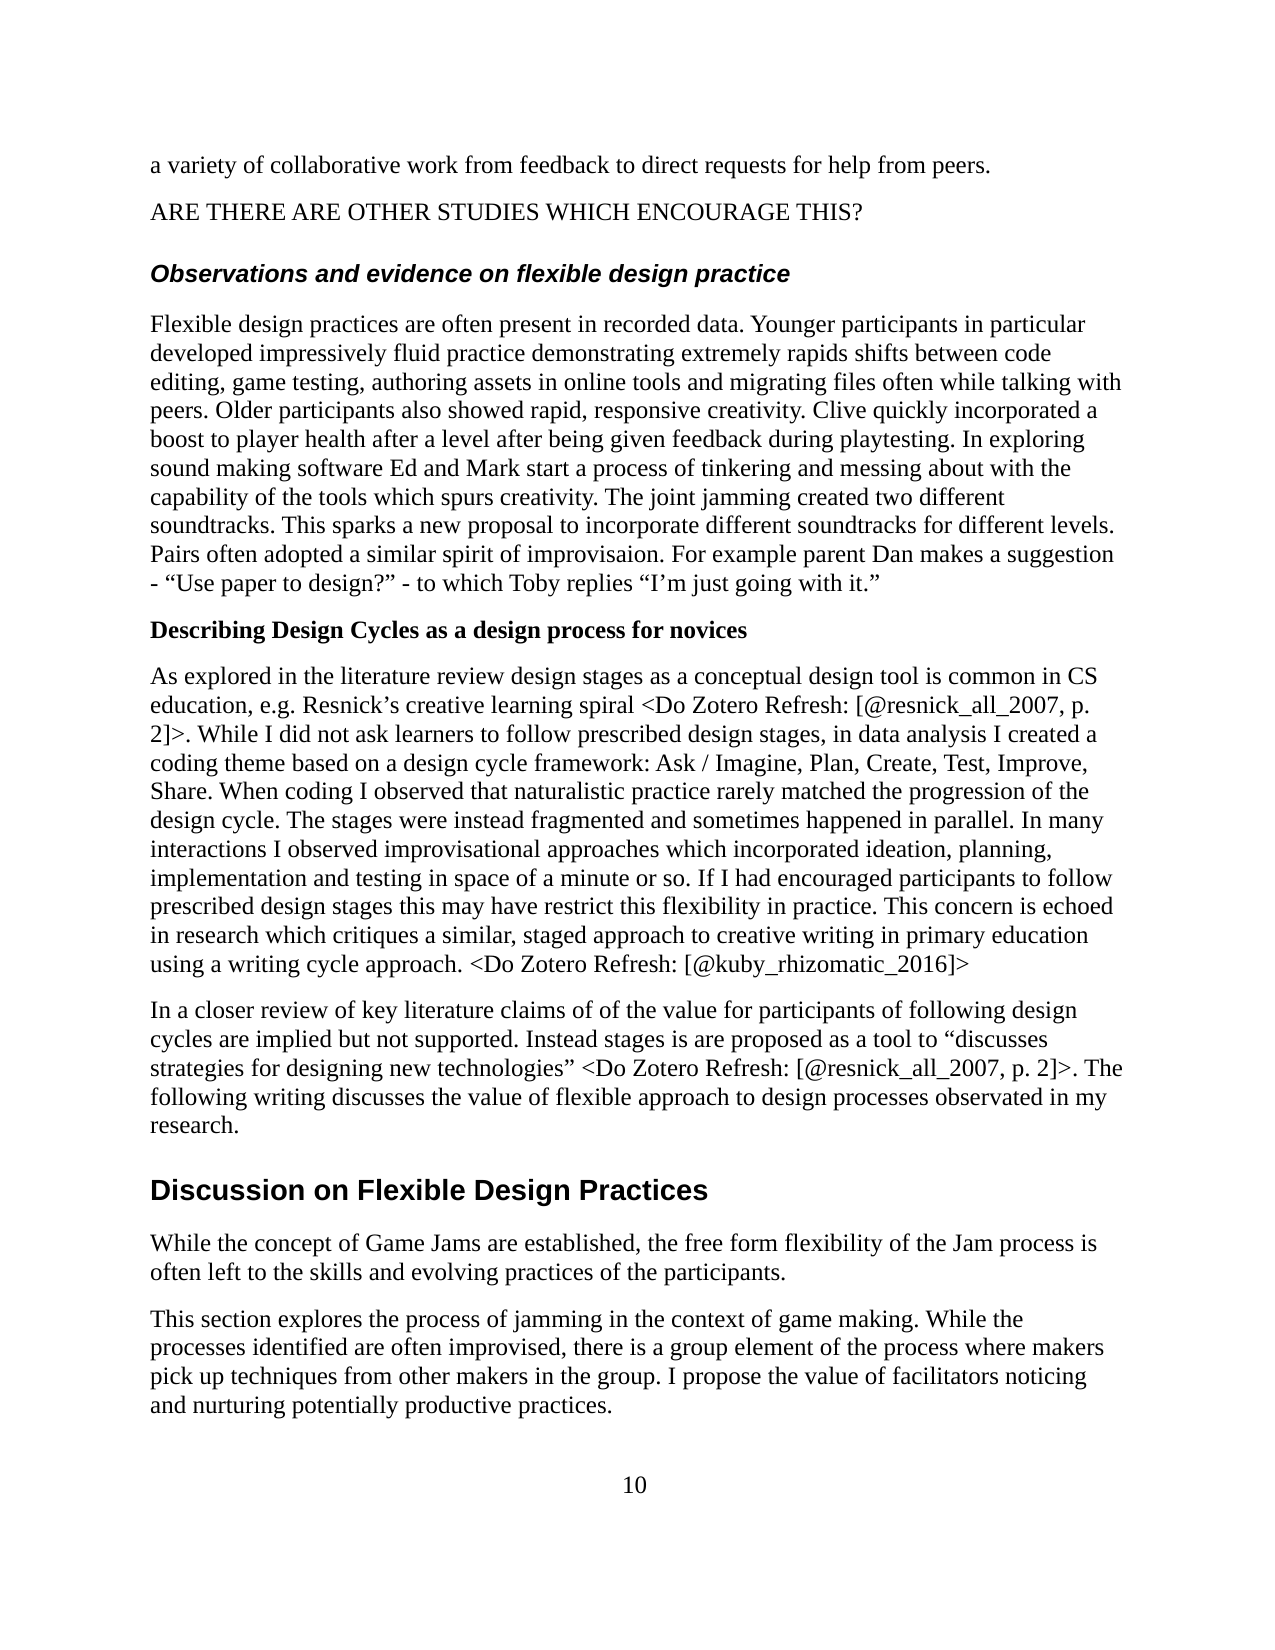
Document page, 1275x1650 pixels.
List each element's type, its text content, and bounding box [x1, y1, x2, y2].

subtitle Observations and evidence on flexible design practice [150, 259, 1125, 288]
text As explored in the literature review design stages as a conceptual design tool is common in CS education, e.g. Resnick’s creative learning spiral <Do Zotero Refresh: [@resnick_all_2007, p. 2]>. While I did not ask learners to follow prescribed design stages, in data analysis I created a coding theme based on a design cycle framework: Ask / Imagine, Plan, Create, Test, Improve, Share. When coding I observed that naturalistic practice rarely matched the progression of the design cycle. The stages were instead fragmented and sometimes happened in parallel. In many interactions I observed improvisational approaches which incorporated ideation, planning, implementation and testing in space of a minute or so. If I had encouraged participants to follow prescribed design stages this may have restrict this flexibility in practice. This concern is echoed in research which critiques a similar, staged approach to creative writing in primary education using a writing cycle approach. <Do Zotero Refresh: [@kuby_rhizomatic_2016]> [150, 661, 1125, 978]
text While the concept of Game Jams are established, the free form flexibility of the Jam process is often left to the skills and evolving practices of the participants. [150, 1228, 1125, 1286]
text ARE THERE ARE OTHER STUDIES WHICH ENCOURAGE THIS? [150, 197, 1125, 225]
text In a closer review of key literature claims of of the value for participants of following design cycles are implied but not supported. Instead stages is are proposed as a tool to “discusses strategies for designing new technologies” <Do Zotero Refresh: [@resnick_all_2007, p. 2]>. The following writing discusses the value of flexible approach to design processes observated in my research. [150, 996, 1125, 1139]
subtitle Discussion on Flexible Design Practices [150, 1173, 1125, 1207]
text a variety of collaborative work from feedback to direct requests for help from peers. [150, 150, 1125, 179]
text Describing Design Cycles as a design process for novices [150, 615, 1125, 643]
text This section explores the process of jamming in the context of game making. While the processes identified are often improvised, there is a group element of the process where makers pick up techniques from other makers in the group. I propose the value of facilitators noticing and nurturing potentially productive practices. [150, 1304, 1125, 1419]
text Flexible design practices are often present in recorded data. Younger participants in particular developed impressively fluid practice demonstrating extremely rapids shifts between code editing, game testing, authoring assets in online tools and migrating files often while talking with peers. Older participants also showed rapid, responsive creativity. Clive quickly incorporated a boost to player health after a level after being given feedback during playtesting. In exploring sound making software Ed and Mark start a process of tinkering and messing about with the capability of the tools which spurs creativity. The joint jamming created two different soundtracks. This sparks a new proposal to incorporate different soundtracks for different levels. Pairs often adopted a similar spirit of improvisaion. For example parent Dan makes a suggestion - “Use paper to design?” - to which Toby replies “I’m just going with it.” [150, 309, 1125, 597]
